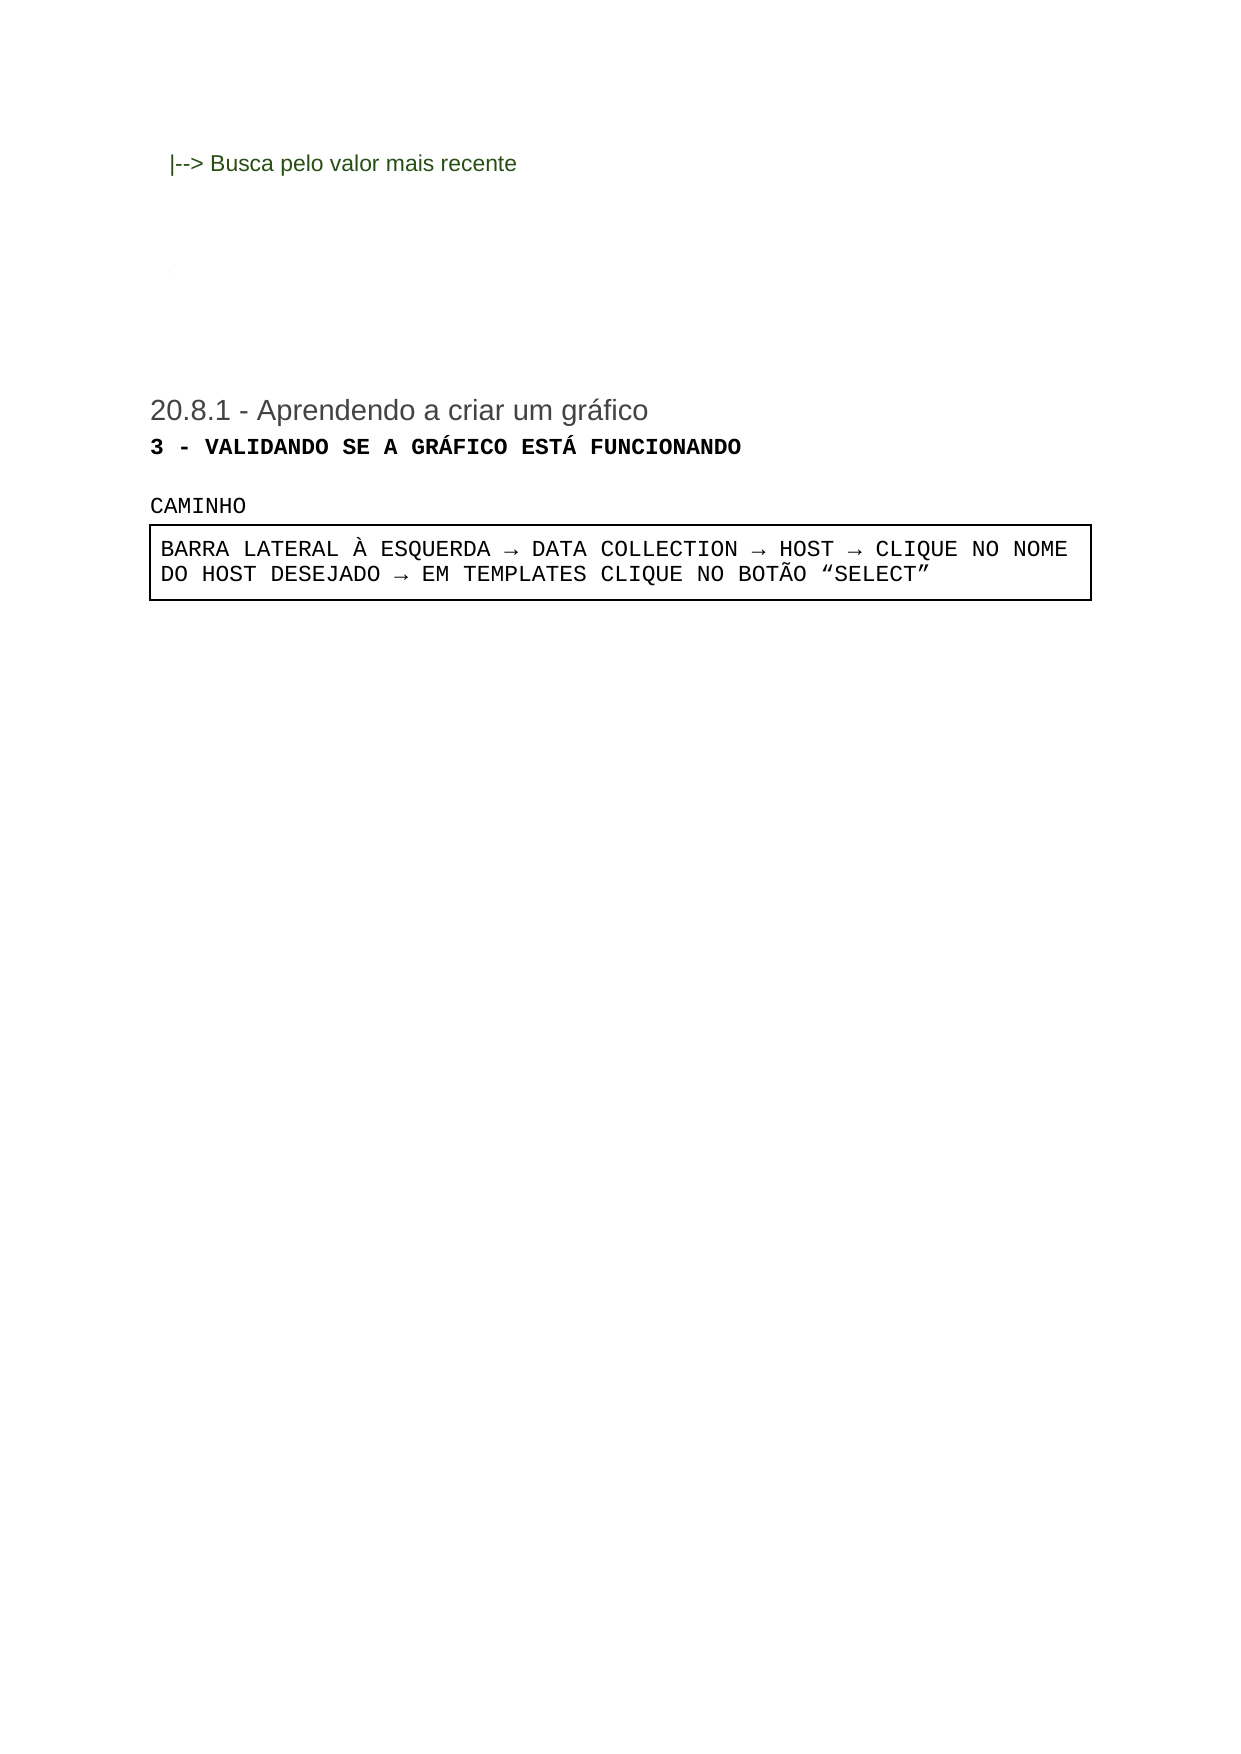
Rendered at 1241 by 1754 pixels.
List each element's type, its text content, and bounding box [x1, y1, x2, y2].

text CAMINHO [150, 494, 1090, 521]
text 3 - VALIDANDO SE A GRÁFICO ESTÁ FUNCIONANDO [150, 435, 1090, 461]
subtitle 20.8.1 - Aprendendo a criar um gráfico [150, 393, 1090, 427]
table_header BARRA LATERAL À ESQUERDA → DATA COLLECTION → HOST → CLIQUE NO NOME DO HOST DESEJADO → EM TEMPLATES CLIQUE NO BOTÃO “SELECT” [151, 526, 1090, 599]
text |--> Busca pelo valor mais recente [150, 150, 1090, 176]
